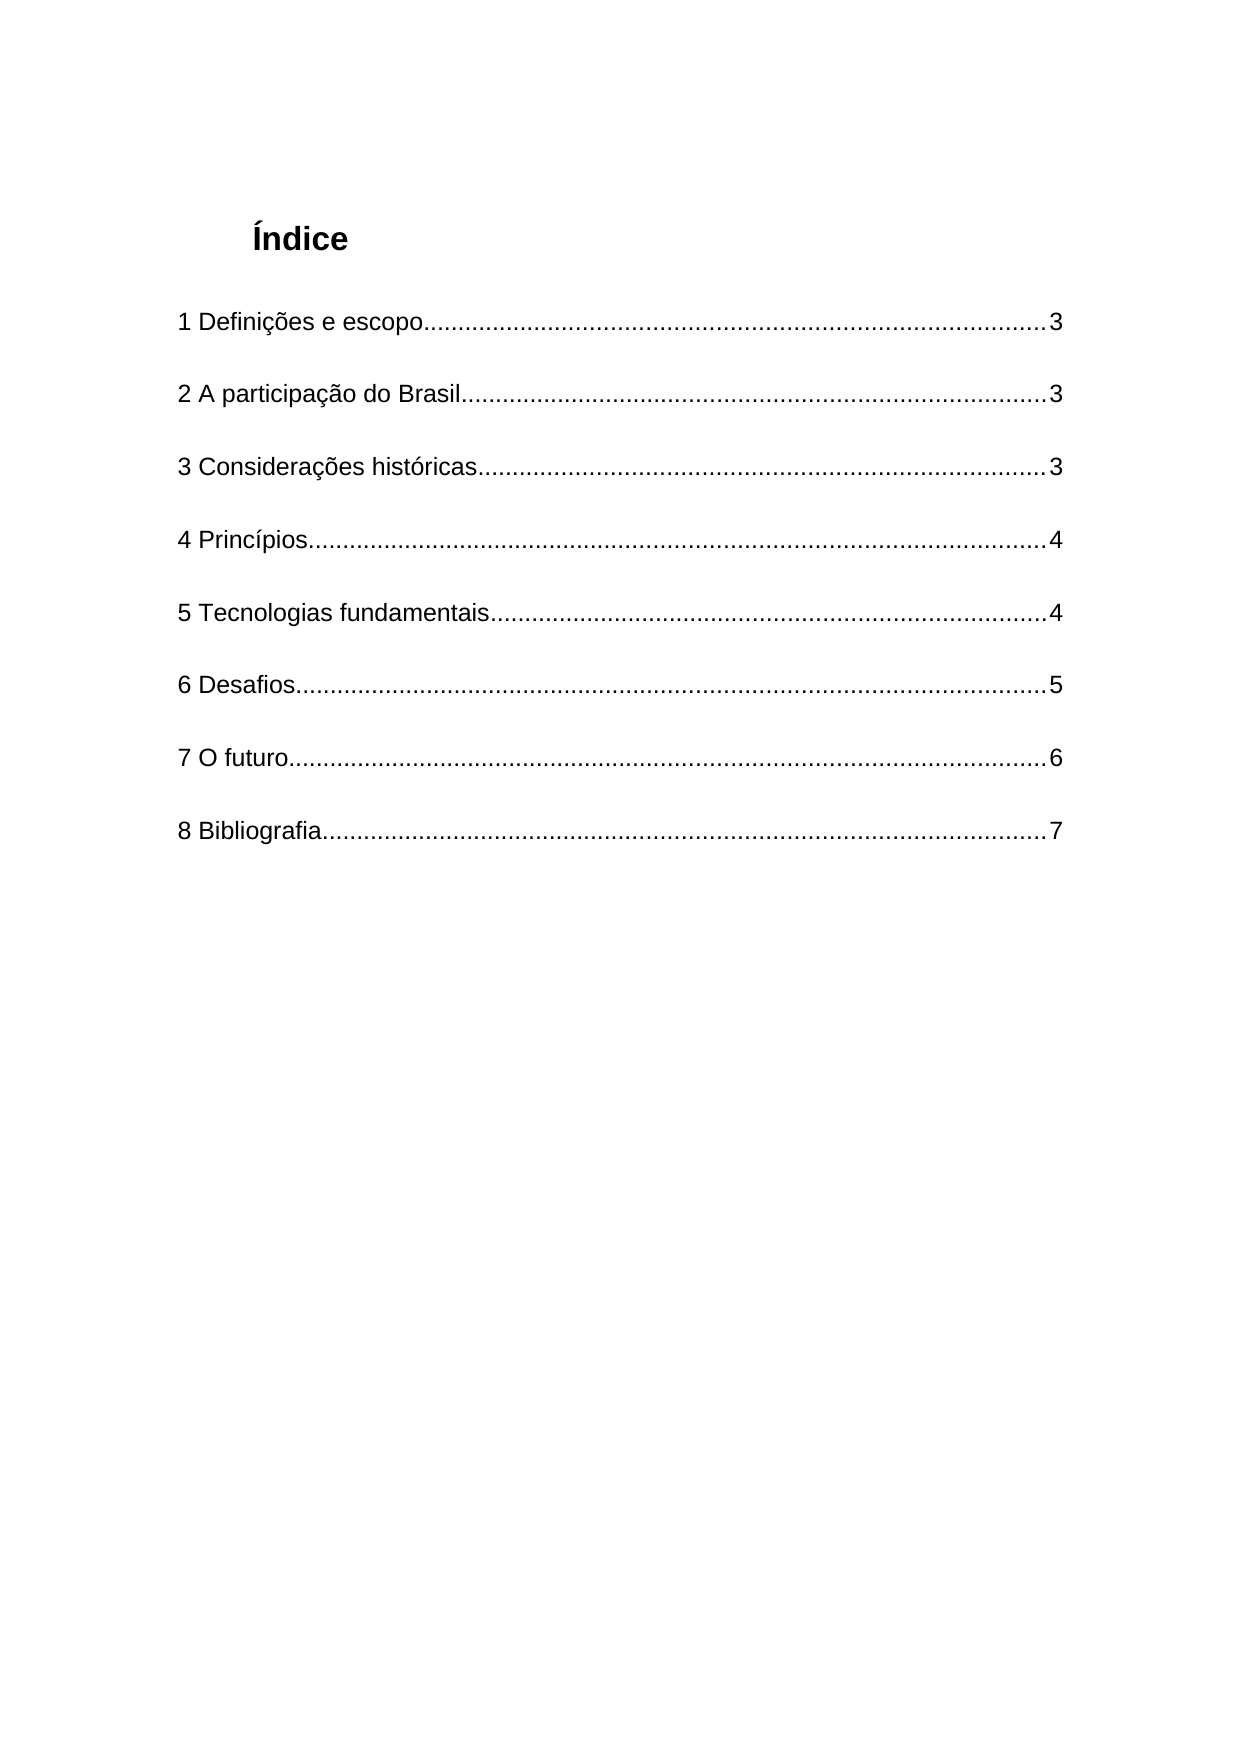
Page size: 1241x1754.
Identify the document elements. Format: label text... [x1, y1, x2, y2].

text 5 Tecnologias fundamentais 4 [177, 598, 1063, 626]
text 6 Desafios 5 [177, 671, 1063, 699]
text 2 A participação do Brasil 3 [177, 379, 1063, 408]
text 7 O futuro 6 [177, 743, 1063, 772]
subtitle Índice [177, 219, 1063, 258]
text 1 Definições e escopo 3 [177, 306, 1063, 335]
text 3 Considerações históricas 3 [177, 452, 1063, 481]
text 4 Princípios 4 [177, 525, 1063, 554]
text 8 Bibliografia 7 [177, 816, 1063, 845]
